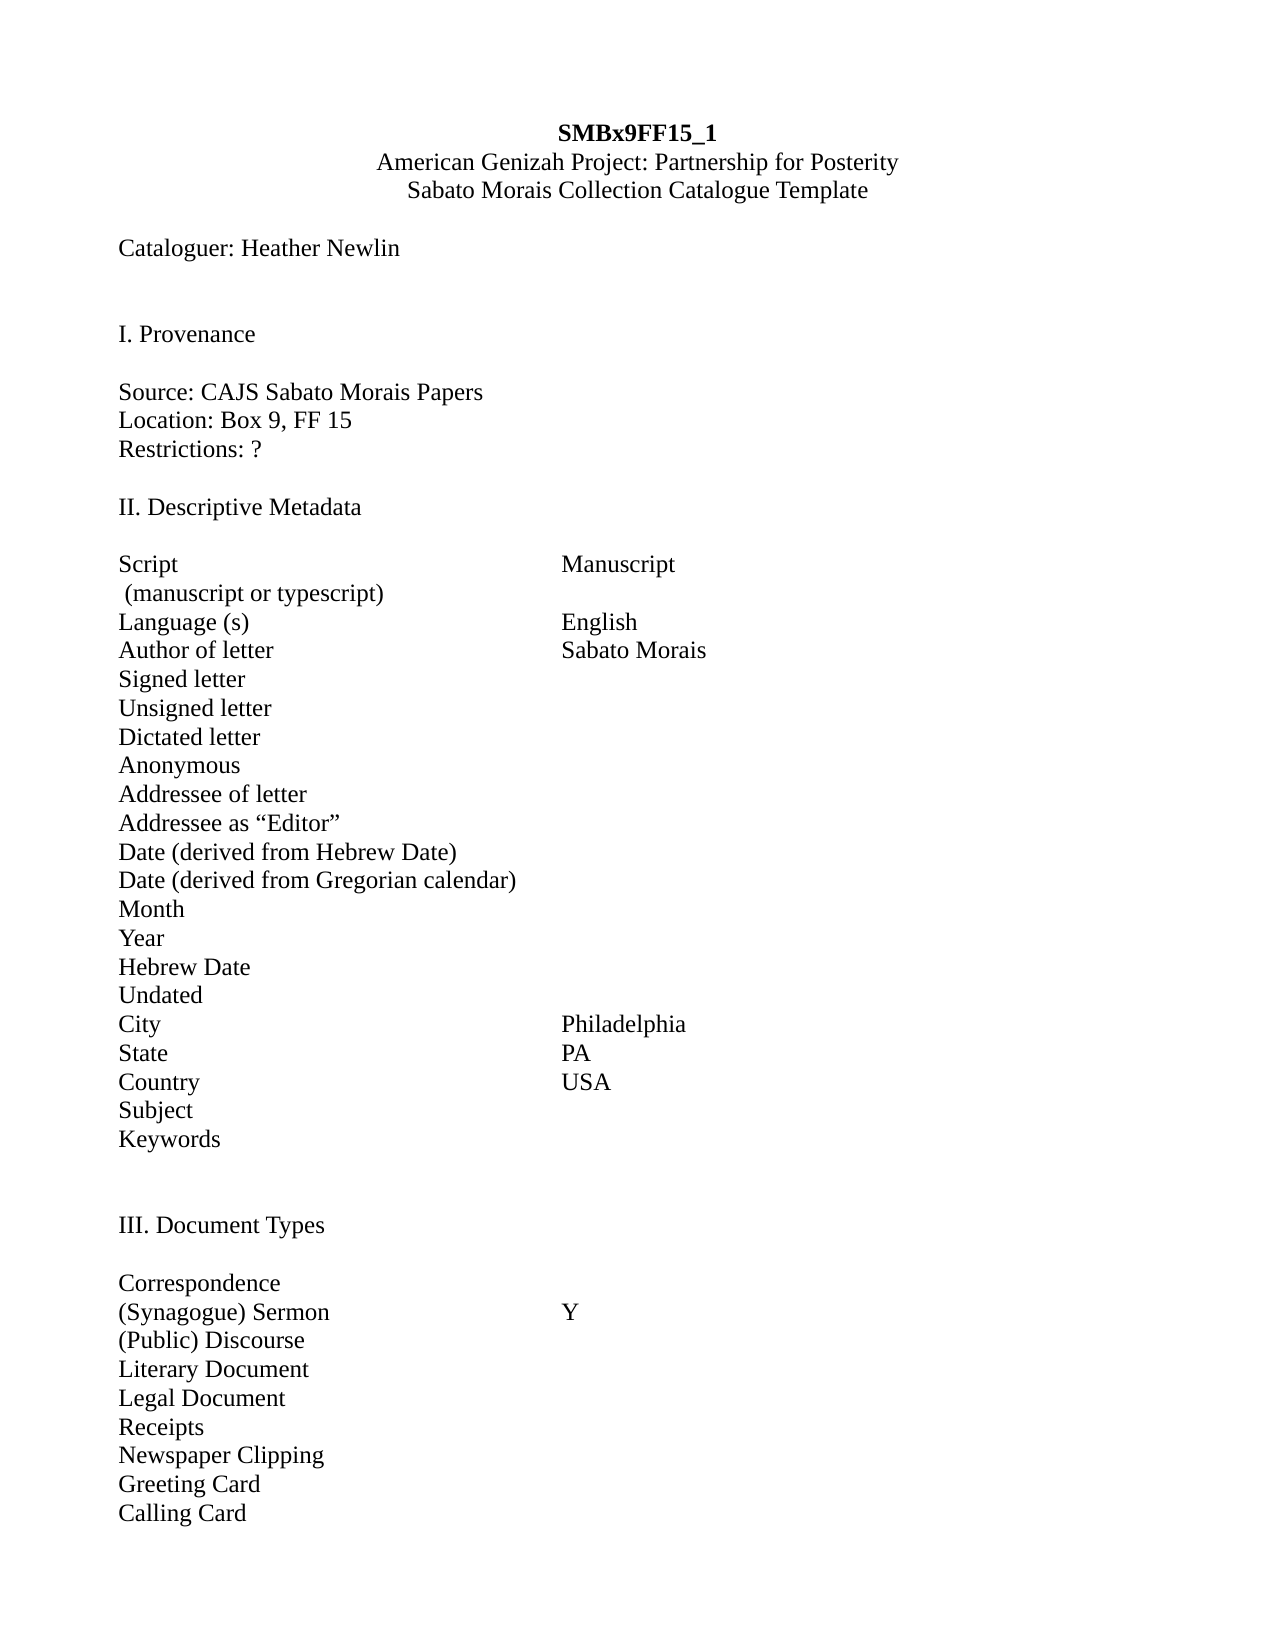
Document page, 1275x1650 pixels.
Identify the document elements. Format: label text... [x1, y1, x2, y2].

text Anonymous [118, 751, 1157, 779]
text Cataloguer: Heather Newlin [118, 233, 1157, 262]
text Subject [118, 1096, 1157, 1124]
text SMBx9FF15_1 [118, 118, 1157, 147]
text I. Provenance [118, 319, 1157, 348]
text State PA [118, 1038, 1157, 1067]
text II. Descriptive Metadata [118, 492, 1157, 521]
text (Public) Discourse [118, 1326, 1157, 1354]
text Keywords [118, 1124, 1157, 1153]
text Receipts [118, 1412, 1157, 1441]
text Hebrew Date [118, 952, 1157, 981]
text Dictated letter [118, 722, 1157, 751]
text City Philadelphia [118, 1009, 1157, 1038]
text Country USA [118, 1067, 1157, 1096]
text Newspaper Clipping [118, 1441, 1157, 1469]
text American Genizah Project: Partnership for Posterity [118, 147, 1157, 176]
text Source: CAJS Sabato Morais Papers [118, 377, 1157, 406]
text Script Manuscript [118, 549, 1157, 578]
text Year [118, 923, 1157, 952]
text Date (derived from Hebrew Date) [118, 837, 1157, 866]
text Unsigned letter [118, 693, 1157, 722]
text Location: Box 9, FF 15 [118, 406, 1157, 434]
text Addressee as “Editor” [118, 808, 1157, 837]
text Date (derived from Gregorian calendar) [118, 866, 1157, 894]
text (manuscript or typescript) [118, 578, 1157, 607]
text Addressee of letter [118, 779, 1157, 808]
text Language (s) English [118, 607, 1157, 636]
text (Synagogue) Sermon Y [118, 1297, 1157, 1326]
text Author of letter Sabato Morais [118, 636, 1157, 664]
text Month [118, 894, 1157, 923]
text Greeting Card [118, 1469, 1157, 1498]
text Legal Document [118, 1383, 1157, 1412]
text Sabato Morais Collection Catalogue Template [118, 176, 1157, 204]
text Calling Card [118, 1498, 1157, 1527]
text Signed letter [118, 664, 1157, 693]
text Restrictions: ? [118, 434, 1157, 463]
text Correspondence [118, 1268, 1157, 1297]
text III. Document Types [118, 1211, 1157, 1239]
text Literary Document [118, 1354, 1157, 1383]
text Undated [118, 981, 1157, 1009]
